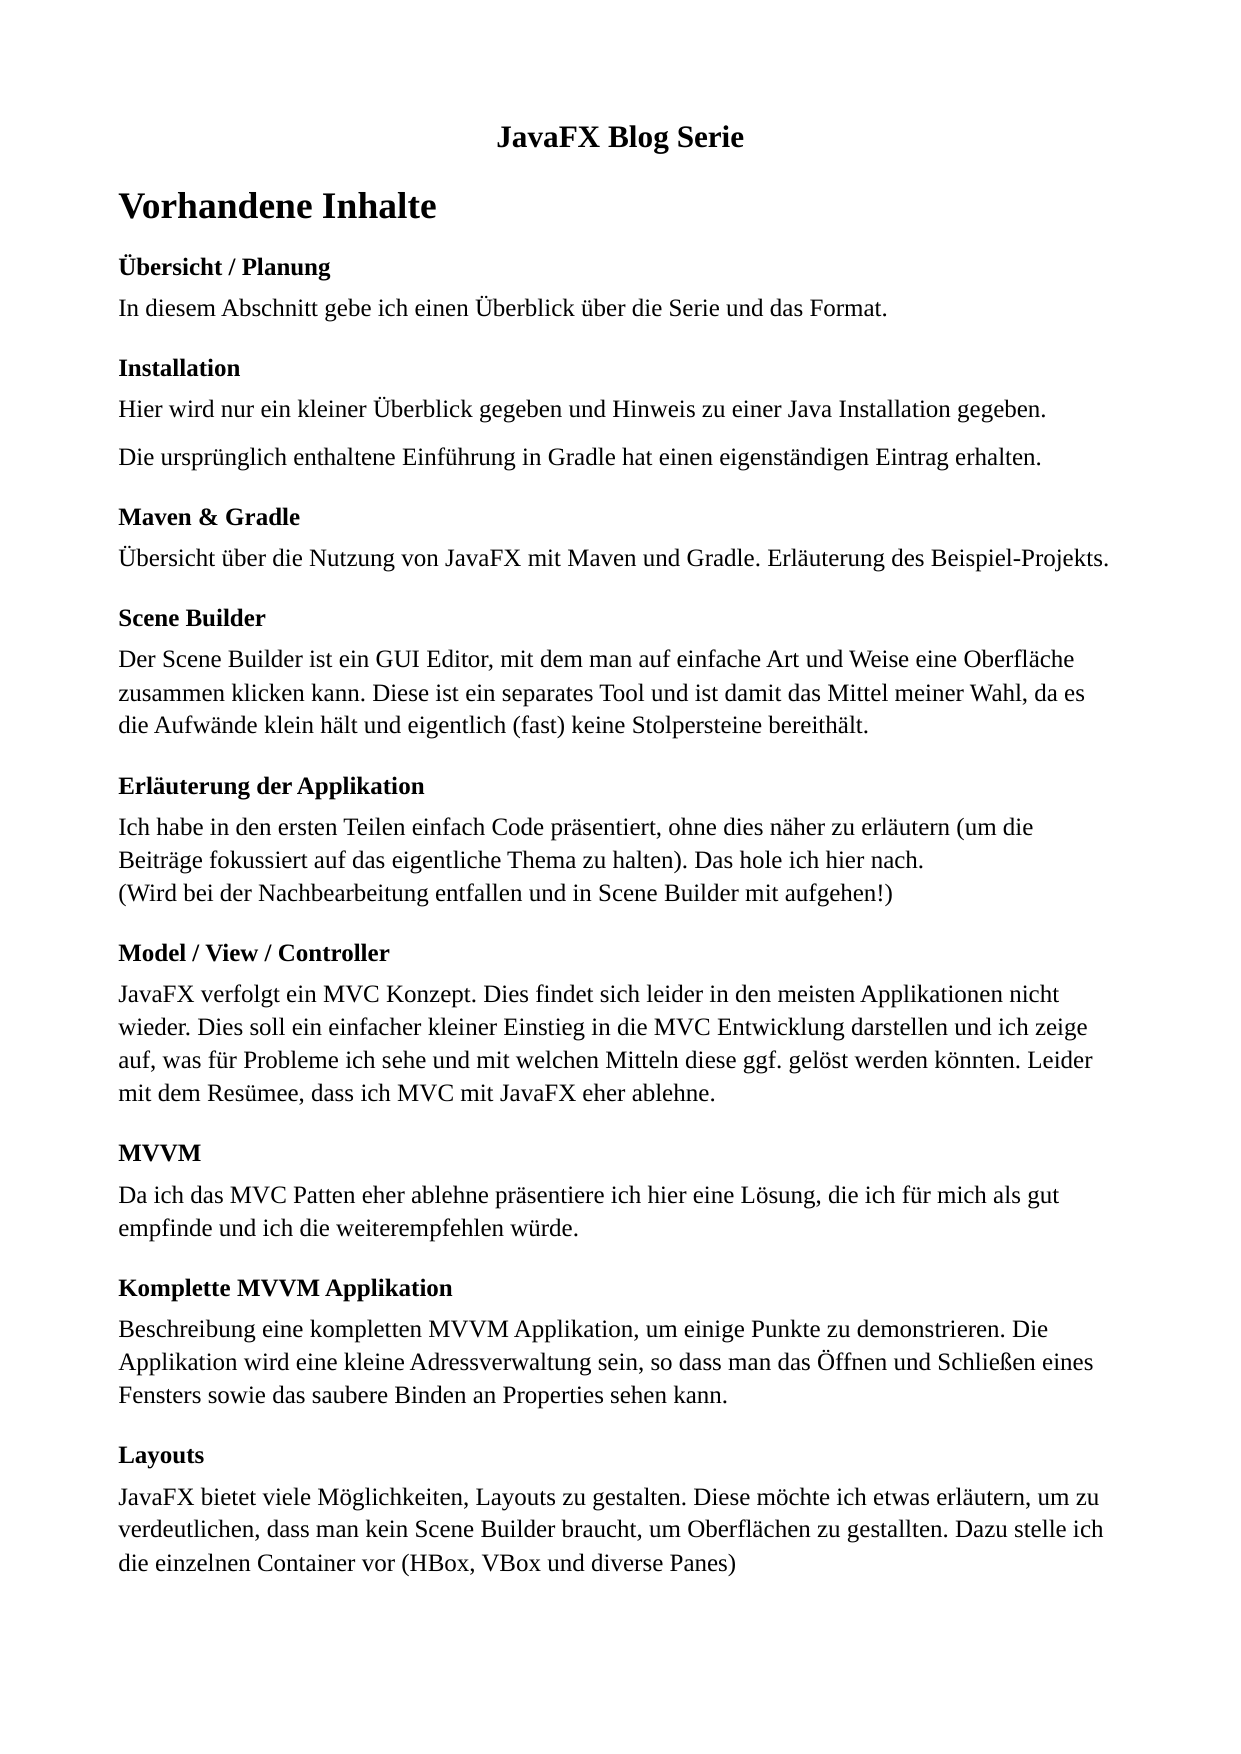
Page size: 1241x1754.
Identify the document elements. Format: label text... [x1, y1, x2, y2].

subtitle Vorhandene Inhalte [118, 183, 1122, 227]
text JavaFX verfolgt ein MVC Konzept. Dies findet sich leider in den meisten Applikationen nicht wieder. Dies soll ein einfacher kleiner Einstieg in die MVC Entwicklung darstellen und ich zeige auf, was für Probleme ich sehe und mit welchen Mitteln diese ggf. gelöst werden könnten. Leider mit dem Resümee, dass ich MVC mit JavaFX eher ablehne. [118, 979, 1122, 1107]
subtitle Installation [118, 353, 1122, 382]
subtitle Layouts [118, 1440, 1122, 1469]
subtitle Model / View / Controller [118, 938, 1122, 967]
text Ich habe in den ersten Teilen einfach Code präsentiert, ohne dies näher zu erläutern (um die Beiträge fokussiert auf das eigentliche Thema zu halten). Das hole ich hier nach. (Wird bei der Nachbearbeitung entfallen und in Scene Builder mit aufgehen!) [118, 812, 1122, 907]
text Hier wird nur ein kleiner Überblick gegeben und Hinweis zu einer Java Installation gegeben. [118, 394, 1122, 423]
text Beschreibung eine kompletten MVVM Applikation, um einige Punkte zu demonstrieren. Die Applikation wird eine kleine Adressverwaltung sein, so dass man das Öffnen und Schließen eines Fensters sowie das saubere Binden an Properties sehen kann. [118, 1314, 1122, 1409]
text Der Scene Builder ist ein GUI Editor, mit dem man auf einfache Art und Weise eine Oberfläche zusammen klicken kann. Diese ist ein separates Tool und ist damit das Mittel meiner Wahl, da es die Aufwände klein hält und eigentlich (fast) keine Stolpersteine bereithält. [118, 644, 1122, 739]
subtitle Übersicht / Planung [118, 252, 1122, 280]
subtitle Maven & Gradle [118, 502, 1122, 531]
subtitle MVVM [118, 1138, 1122, 1167]
text Übersicht über die Nutzung von JavaFX mit Maven und Gradle. Erläuterung des Beispiel-Projekts. [118, 543, 1122, 572]
text JavaFX bietet viele Möglichkeiten, Layouts zu gestalten. Diese möchte ich etwas erläutern, um zu verdeutlichen, dass man kein Scene Builder braucht, um Oberflächen zu gestallten. Dazu stelle ich die einzelnen Container vor (HBox, VBox und diverse Panes) [118, 1482, 1122, 1576]
text Da ich das MVC Patten eher ablehne präsentiere ich hier eine Lösung, die ich für mich als gut empfinde und ich die weiterempfehlen würde. [118, 1180, 1122, 1242]
subtitle Scene Builder [118, 603, 1122, 632]
subtitle Komplette MVVM Applikation [118, 1273, 1122, 1302]
subtitle Erläuterung der Applikation [118, 771, 1122, 799]
text In diesem Abschnitt gebe ich einen Überblick über die Serie und das Format. [118, 293, 1122, 322]
text Die ursprünglich enthaltene Einführung in Gradle hat einen eigenständigen Eintrag erhalten. [118, 442, 1122, 471]
